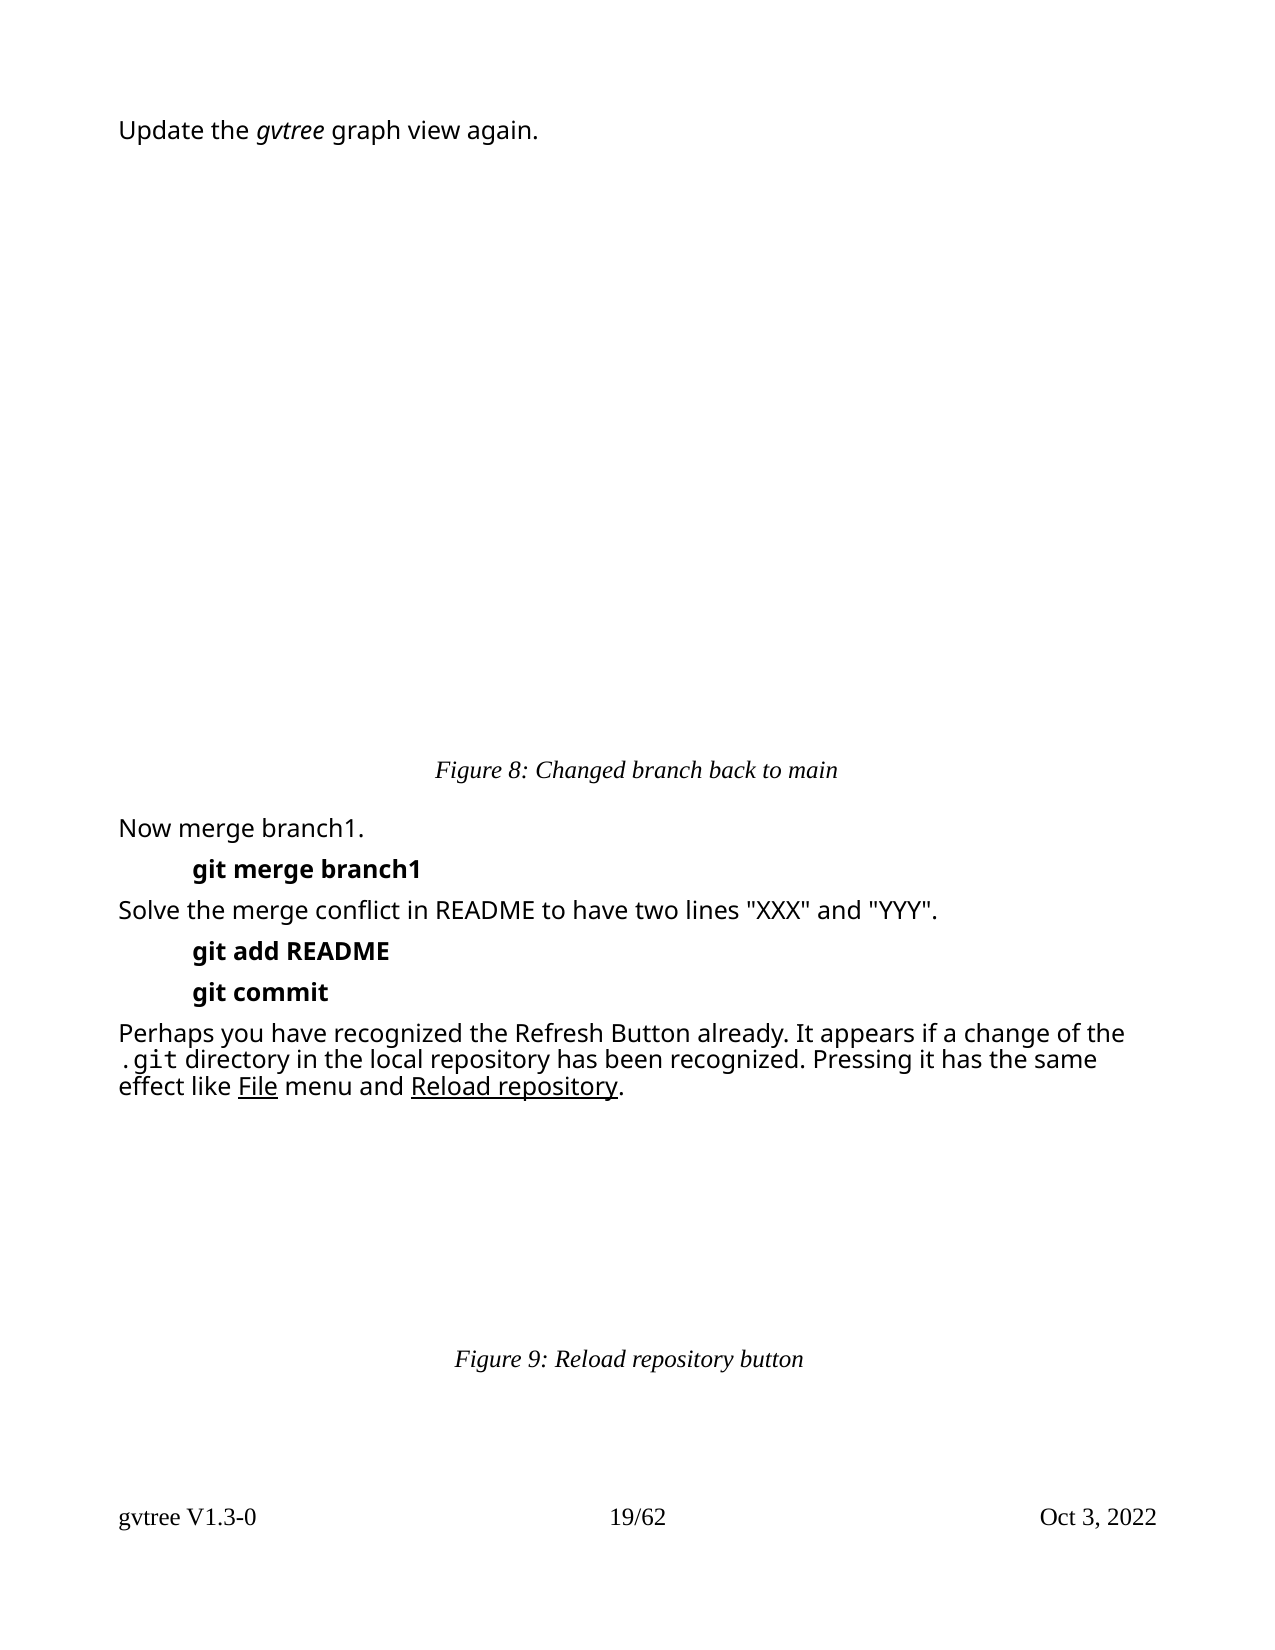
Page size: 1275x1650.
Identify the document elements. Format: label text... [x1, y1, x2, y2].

text git merge branch1 [118, 857, 1157, 883]
text Figure 9: Reload repository button [454, 1127, 821, 1372]
text Now merge branch1. [118, 816, 1157, 842]
text git commit [118, 980, 1157, 1006]
text git add README [118, 939, 1157, 965]
text Solve the merge conflict in README to have two lines "XXX" and "YYY". [118, 898, 1157, 924]
text Figure 8: Changed branch back to main [240, 172, 1035, 783]
text Perhaps you have recognized the Refresh Button already. It appears if a change of the .git directory in the local repository has been recognized. Pressing it has the same effect like File menu and Reload repository. [118, 1021, 1157, 1100]
text Update the gvtree graph view again. [118, 118, 1157, 144]
